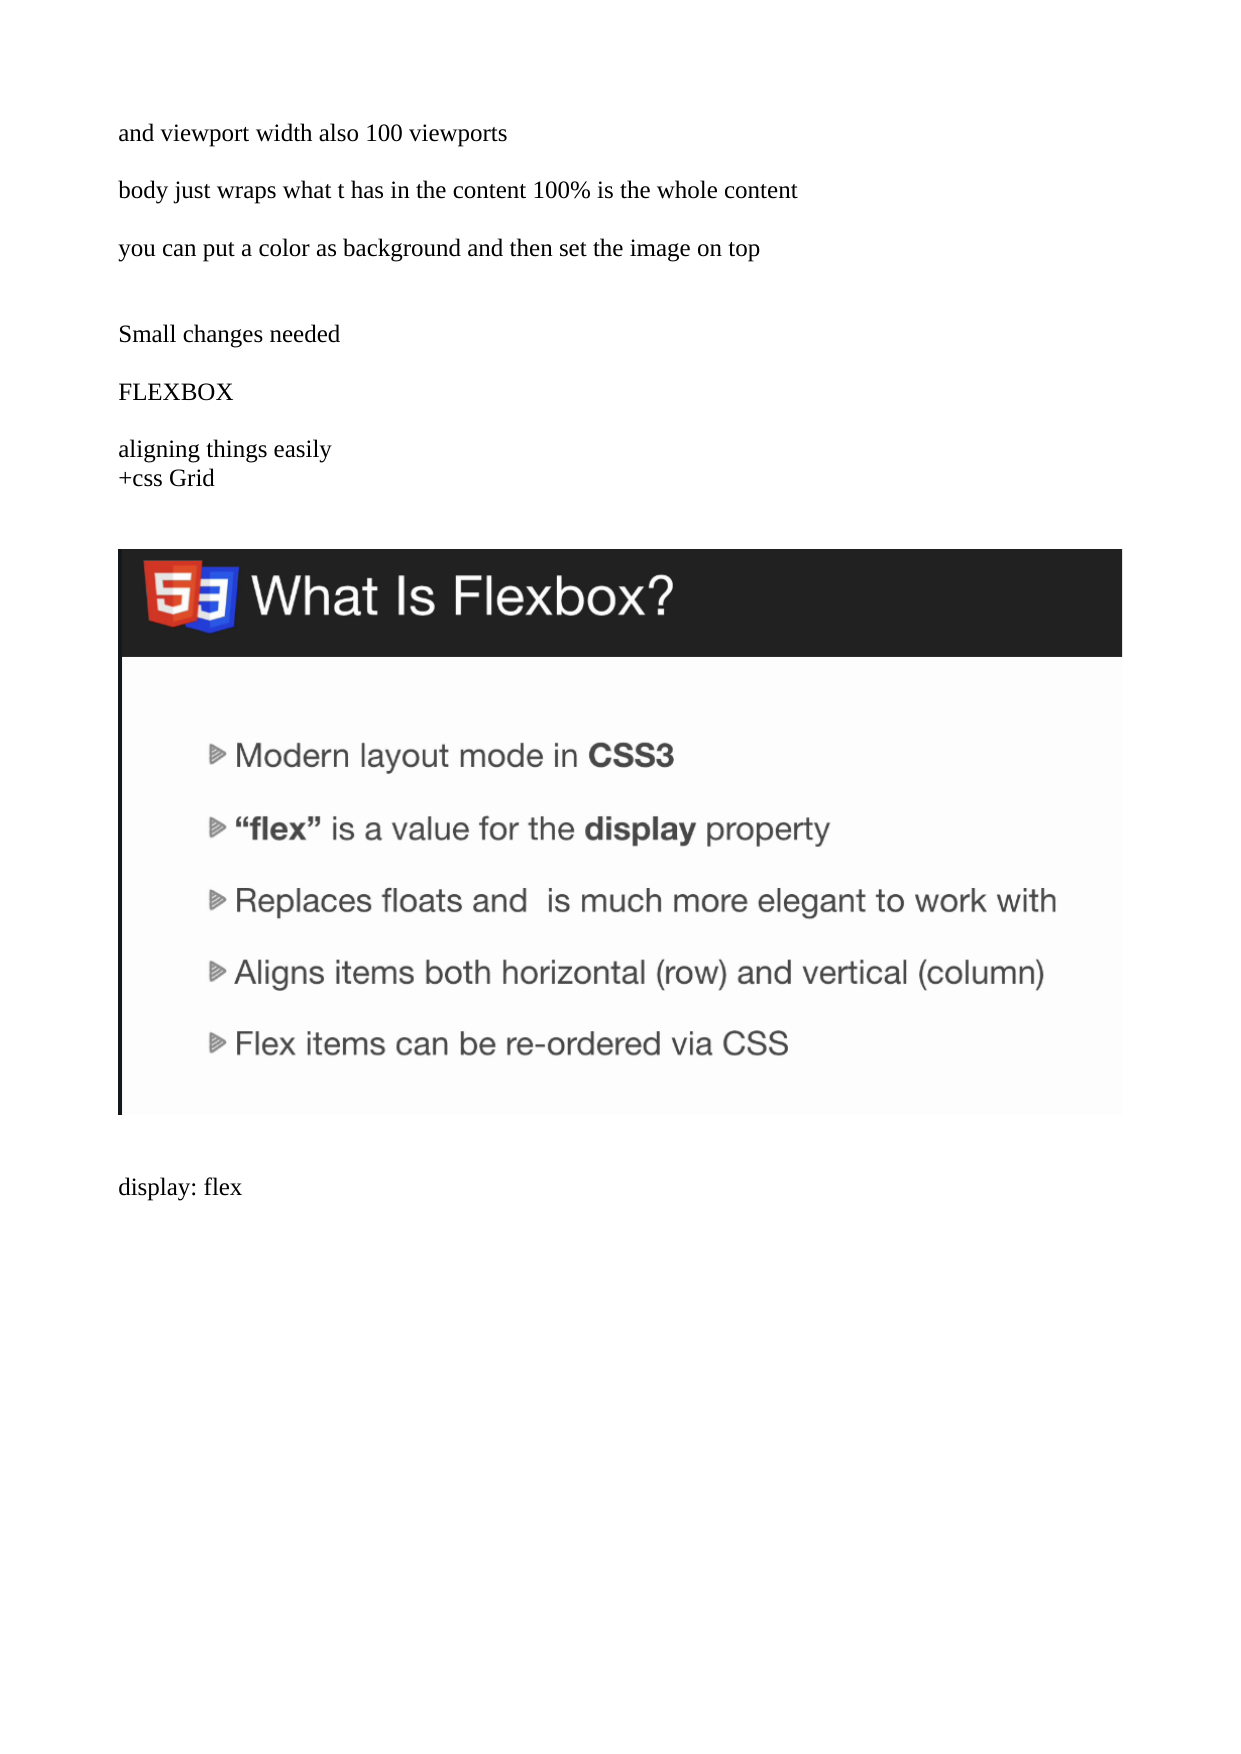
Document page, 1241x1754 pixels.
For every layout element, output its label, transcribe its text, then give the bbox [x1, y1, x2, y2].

text body just wraps what t has in the content 100% is the whole content [118, 176, 1122, 204]
text display: flex [118, 1172, 1122, 1201]
text FLEXBOX [118, 377, 1122, 406]
text you can put a color as background and then set the image on top [118, 233, 1122, 262]
text +css Grid [118, 463, 1122, 492]
picture [118, 549, 1123, 1115]
text aligning things easily [118, 434, 1122, 463]
text Small changes needed [118, 319, 1122, 348]
text and viewport width also 100 viewports [118, 118, 1122, 147]
